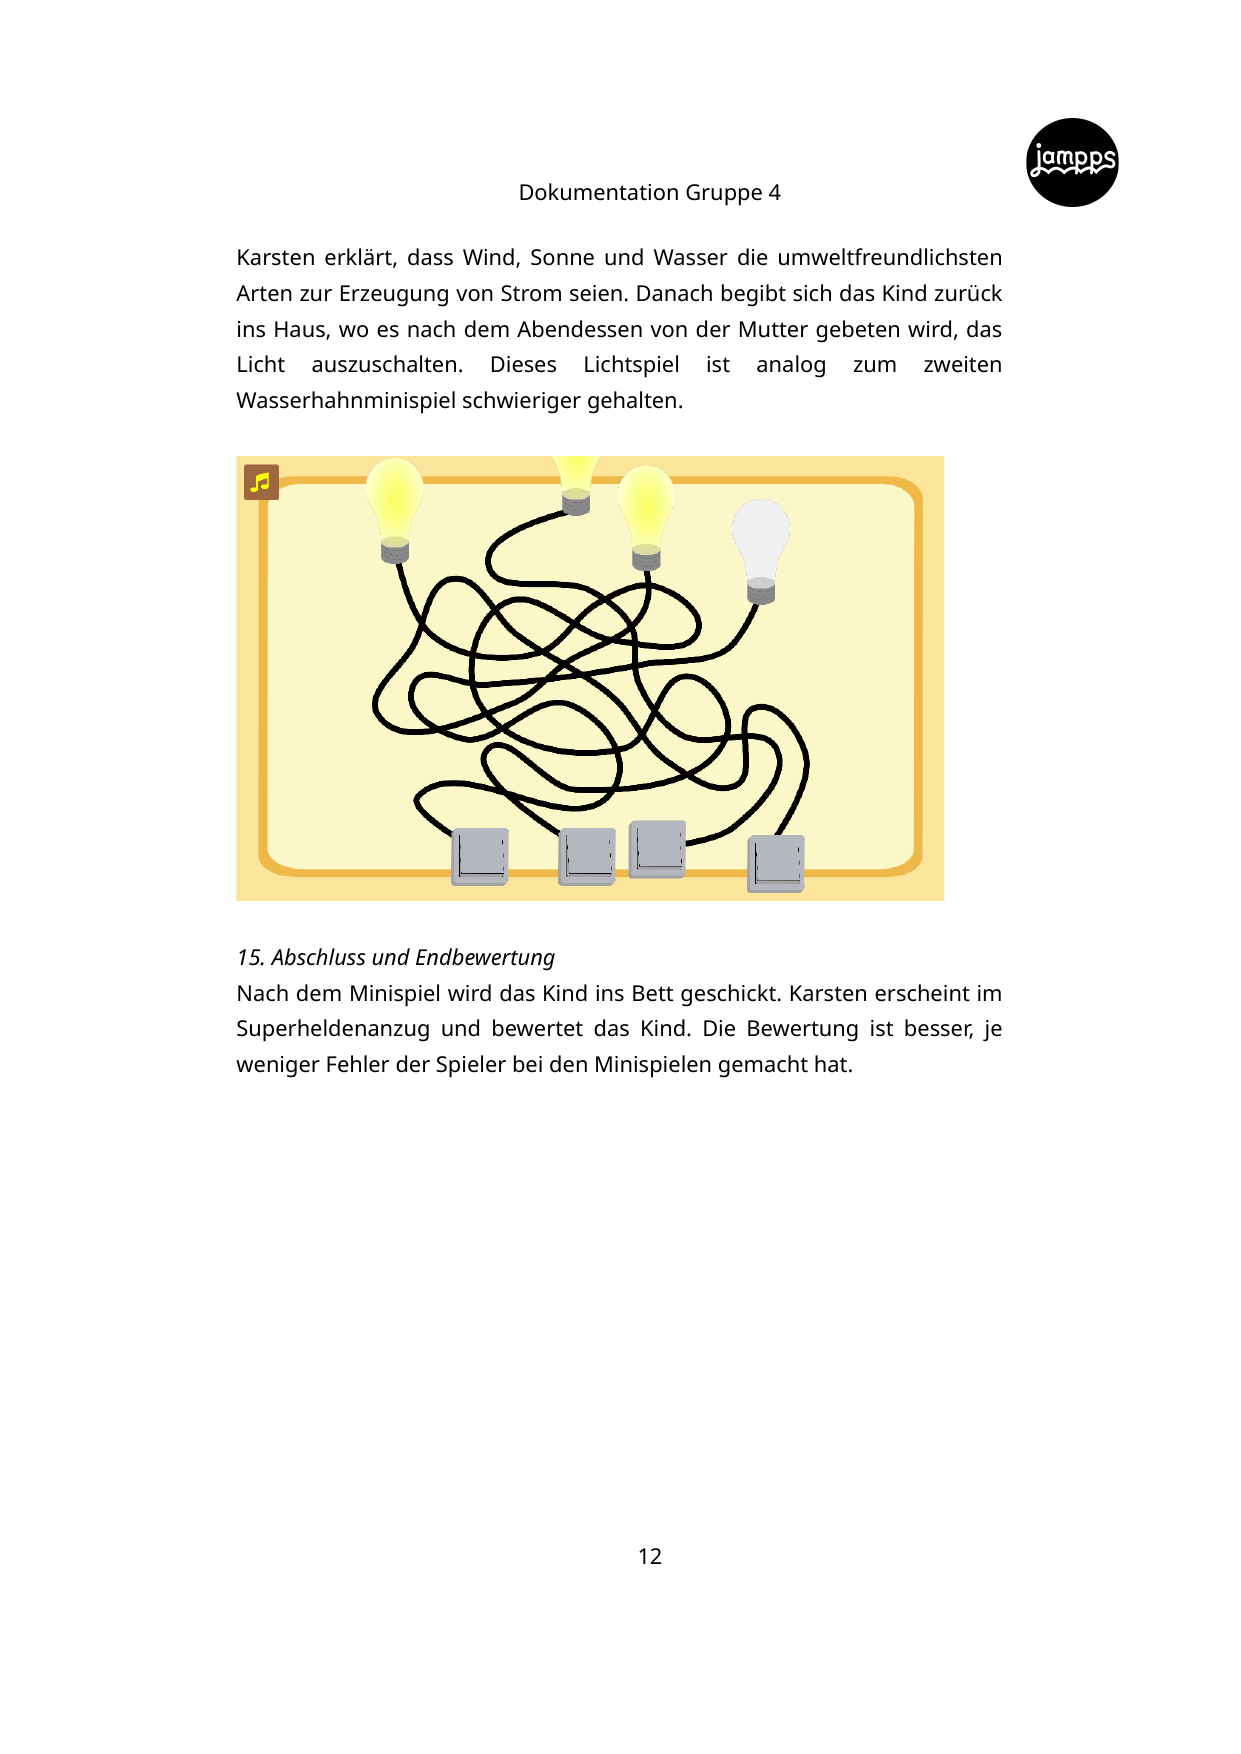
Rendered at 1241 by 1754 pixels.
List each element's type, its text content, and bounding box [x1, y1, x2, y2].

text Karsten erklärt, dass Wind, Sonne und Wasser die umweltfreundlichsten Arten zur Erzeugung von Strom seien. Danach begibt sich das Kind zurück ins Haus, wo es nach dem Abendessen von der Mutter gebeten wird, das Licht auszuschalten. Dieses Lichtspiel ist analog zum zweiten Wasserhahnminispiel schwieriger gehalten. [236, 242, 1004, 415]
text Nach dem Minispiel wird das Kind ins Bett geschickt. Karsten erscheint im Superheldenanzug und bewertet das Kind. Die Bewertung ist besser, je weniger Fehler der Spieler bei den Minispielen gemacht hat. [236, 977, 1004, 1079]
text 15. Abschluss und Endbewertung [236, 942, 1004, 972]
